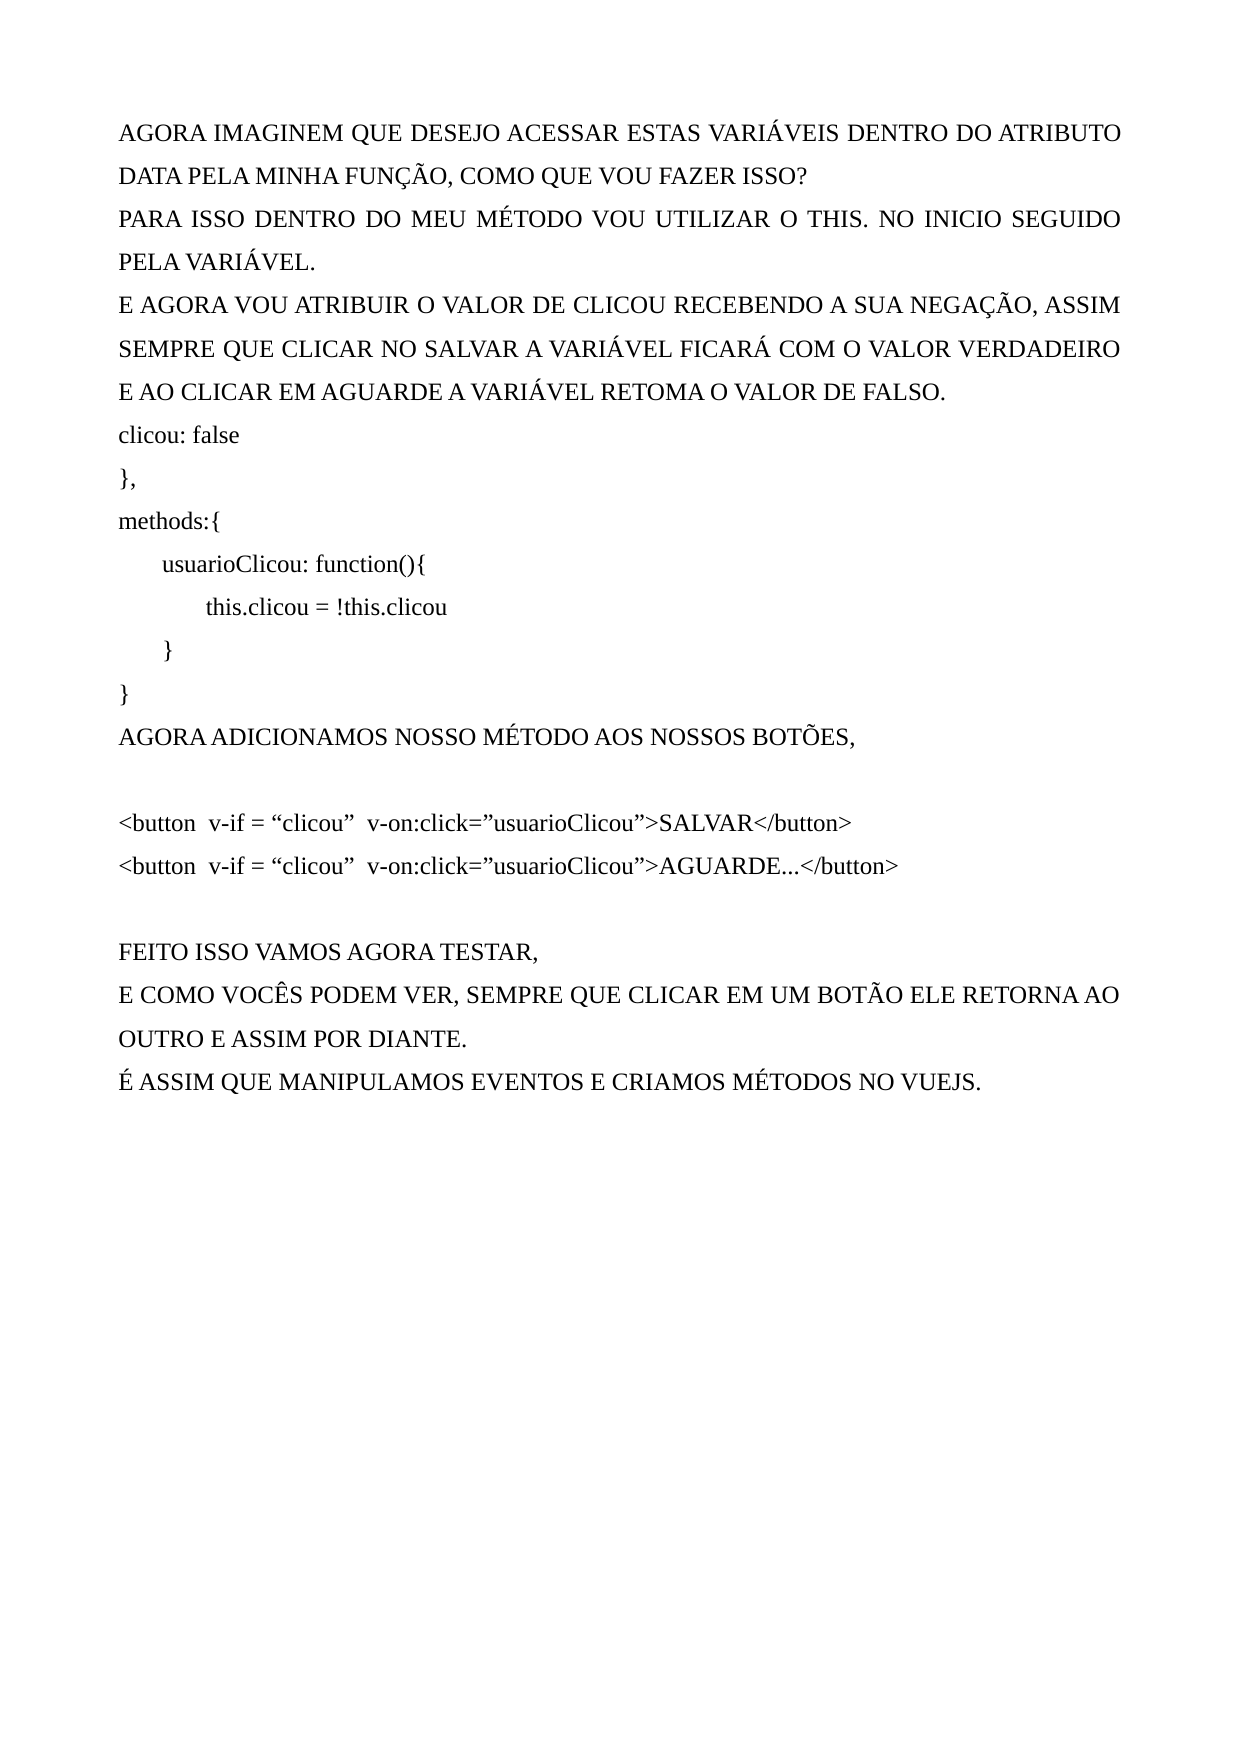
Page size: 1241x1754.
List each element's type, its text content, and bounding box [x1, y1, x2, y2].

text usuarioClicou: function(){ [118, 549, 1122, 578]
text this.clicou = !this.clicou [118, 592, 1122, 621]
text É ASSIM QUE MANIPULAMOS EVENTOS E CRIAMOS MÉTODOS NO VUEJS. [118, 1067, 1122, 1096]
text clicou: false [118, 420, 1122, 449]
text AGORA ADICIONAMOS NOSSO MÉTODO AOS NOSSOS BOTÕES, [118, 722, 1122, 751]
text PARA ISSO DENTRO DO MEU MÉTODO VOU UTILIZAR O THIS. NO INICIO SEGUIDO PELA VARIÁVEL. [118, 204, 1122, 276]
text E COMO VOCÊS PODEM VER, SEMPRE QUE CLICAR EM UM BOTÃO ELE RETORNA AO OUTRO E ASSIM POR DIANTE. [118, 981, 1122, 1052]
text <button v-if = “clicou” v-on:click=”usuarioClicou”>AGUARDE...</button> [118, 851, 1122, 880]
text }, [118, 463, 1122, 492]
text FEITO ISSO VAMOS AGORA TESTAR, [118, 937, 1122, 966]
text <button v-if = “clicou” v-on:click=”usuarioClicou”>SALVAR</button> [118, 808, 1122, 837]
text } [118, 679, 1122, 707]
text methods:{ [118, 506, 1122, 535]
text E AGORA VOU ATRIBUIR O VALOR DE CLICOU RECEBENDO A SUA NEGAÇÃO, ASSIM SEMPRE QUE CLICAR NO SALVAR A VARIÁVEL FICARÁ COM O VALOR VERDADEIRO E AO CLICAR EM AGUARDE A VARIÁVEL RETOMA O VALOR DE FALSO. [118, 291, 1122, 406]
text } [118, 636, 1122, 664]
text AGORA IMAGINEM QUE DESEJO ACESSAR ESTAS VARIÁVEIS DENTRO DO ATRIBUTO DATA PELA MINHA FUNÇÃO, COMO QUE VOU FAZER ISSO? [118, 118, 1122, 190]
